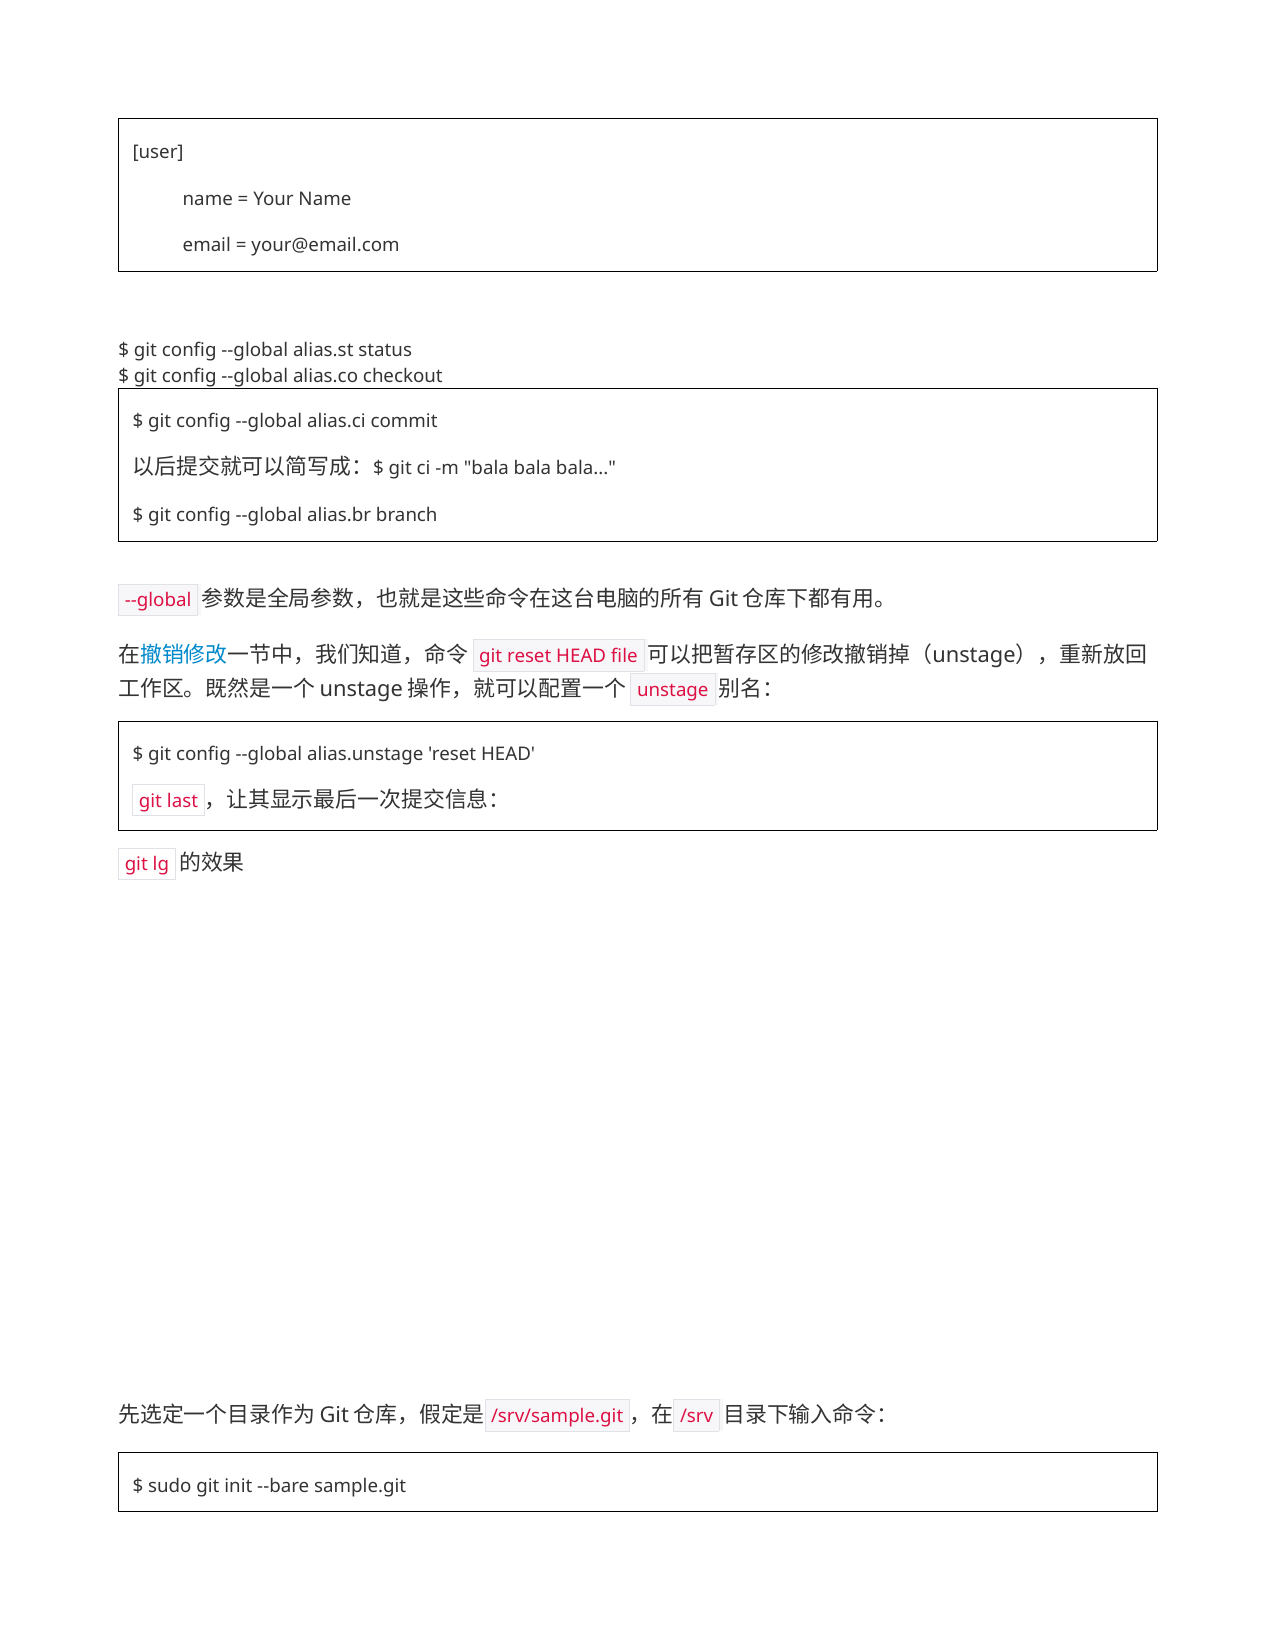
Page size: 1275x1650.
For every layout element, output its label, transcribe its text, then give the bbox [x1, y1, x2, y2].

text git last，让其显示最后一次提交信息： [119, 767, 1157, 830]
text $ git config --global alias.st status [118, 337, 1157, 362]
text email = your@email.com [119, 212, 1157, 271]
text $ git config --global alias.ci commit [119, 389, 1157, 433]
text 在撤销修改一节中，我们知道，命令git reset HEAD file可以把暂存区的修改撤销掉（unstage），重新放回工作区。既然是一个unstage操作，就可以配置一个unstage别名： [118, 637, 1157, 705]
text name = Your Name [119, 165, 1157, 210]
text [user] [119, 119, 1157, 163]
text --global参数是全局参数，也就是这些命令在这台电脑的所有Git仓库下都有用。 [118, 581, 1157, 615]
text $ sudo git init --bare sample.git [119, 1453, 1157, 1511]
text $ git config --global alias.br branch [119, 482, 1157, 541]
text $ git config --global alias.co checkout [118, 362, 1157, 388]
text 先选定一个目录作为Git仓库，假定是/srv/sample.git，在/srv目录下输入命令： [118, 1397, 1157, 1431]
text 以后提交就可以简写成：$ git ci -m "bala bala bala..." [119, 434, 1157, 480]
text $ git config --global alias.unstage 'reset HEAD' [119, 722, 1157, 766]
text git lg的效果 [118, 845, 1157, 879]
